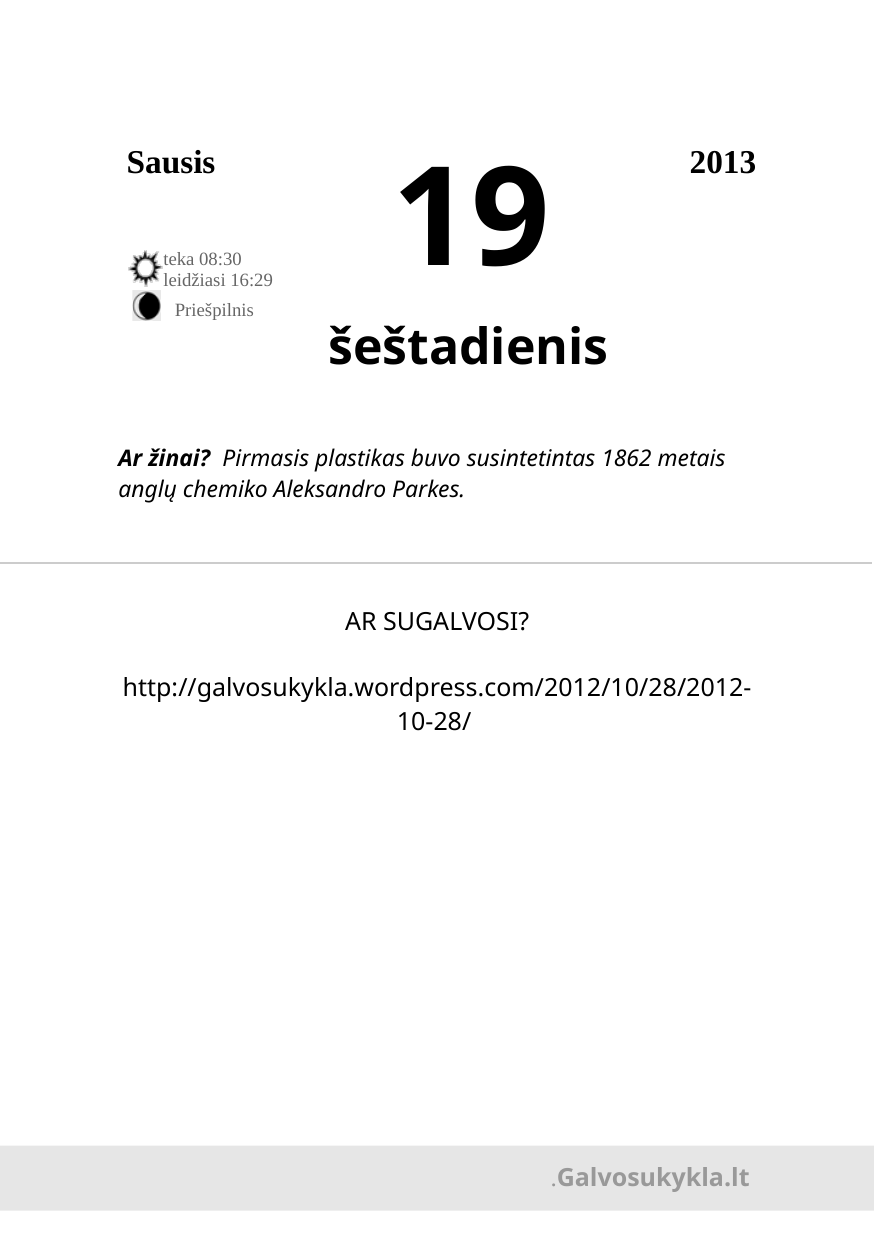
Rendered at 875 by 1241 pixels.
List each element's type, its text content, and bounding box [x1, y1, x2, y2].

text http://galvosukykla.wordpress.com/2012/10/28/2012-10-28/ [118, 669, 756, 737]
table_header 19 šeštadienis [299, 118, 638, 379]
text Ar žinai? Pirmasis plastikas buvo susintetintas 1862 metais anglų chemiko Aleksandro Parkes. [118, 442, 756, 504]
table_header 2013 [638, 118, 756, 379]
table_header Sausis teka 08:30 leidžiasi 16:29 [118, 118, 298, 287]
table_header Priešpilnis [118, 288, 298, 379]
text AR SUGALVOSI? [118, 604, 756, 638]
